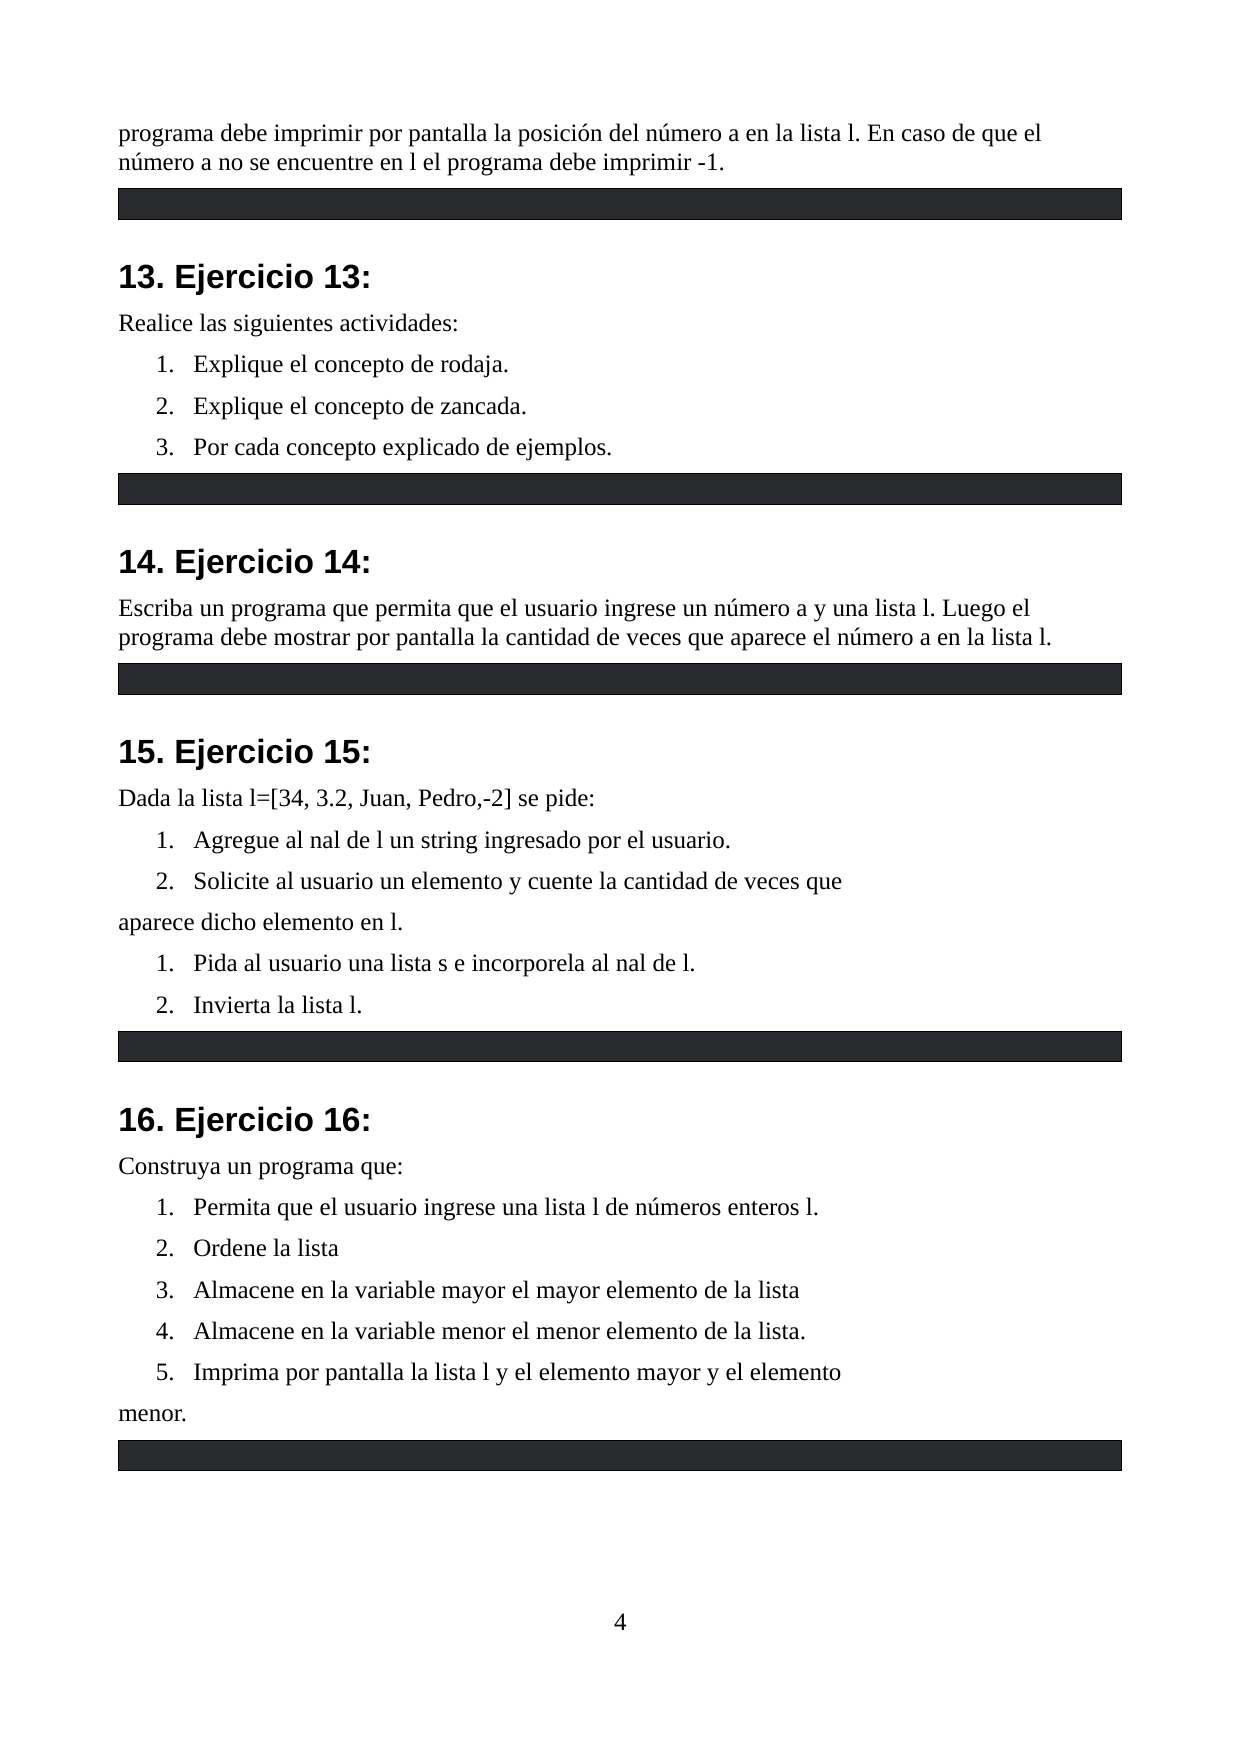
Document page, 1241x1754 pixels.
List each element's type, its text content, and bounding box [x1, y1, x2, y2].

subtitle Ejercicio 13: [118, 257, 1122, 296]
text Construya un programa que: [118, 1151, 1122, 1180]
list Invierta la lista l. [156, 990, 1122, 1018]
list Pida al usuario una lista s e incorporela al nal de l. [156, 948, 1122, 977]
text Escriba un programa que permita que el usuario ingrese un número a y una lista l. Luego el programa debe mostrar por pantalla la cantidad de veces que aparece el número a en la lista l. [118, 593, 1122, 651]
text Realice las siguientes actividades: [118, 308, 1122, 337]
list Por cada concepto explicado de ejemplos. [156, 432, 1122, 461]
text aparece dicho elemento en l. [118, 907, 1122, 936]
subtitle Ejercicio 15: [118, 732, 1122, 771]
subtitle Ejercicio 14: [118, 542, 1122, 581]
list Almacene en la variable menor el menor elemento de la lista. [156, 1316, 1122, 1345]
list Agregue al nal de l un string ingresado por el usuario. [156, 825, 1122, 853]
list Imprima por pantalla la lista l y el elemento mayor y el elemento [156, 1357, 1122, 1386]
text menor. [118, 1398, 1122, 1427]
list Permita que el usuario ingrese una lista l de números enteros l. [156, 1192, 1122, 1221]
text Dada la lista l=[34, 3.2, Juan, Pedro,-2] se pide: [118, 783, 1122, 812]
list Explique el concepto de zancada. [156, 391, 1122, 419]
list Almacene en la variable mayor el mayor elemento de la lista [156, 1275, 1122, 1303]
text programa debe imprimir por pantalla la posición del número a en la lista l. En caso de que el número a no se encuentre en l el programa debe imprimir -1. [118, 118, 1122, 176]
list Explique el concepto de rodaja. [156, 349, 1122, 378]
subtitle Ejercicio 16: [118, 1100, 1122, 1138]
list Ordene la lista [156, 1233, 1122, 1262]
list Solicite al usuario un elemento y cuente la cantidad de veces que [156, 866, 1122, 895]
